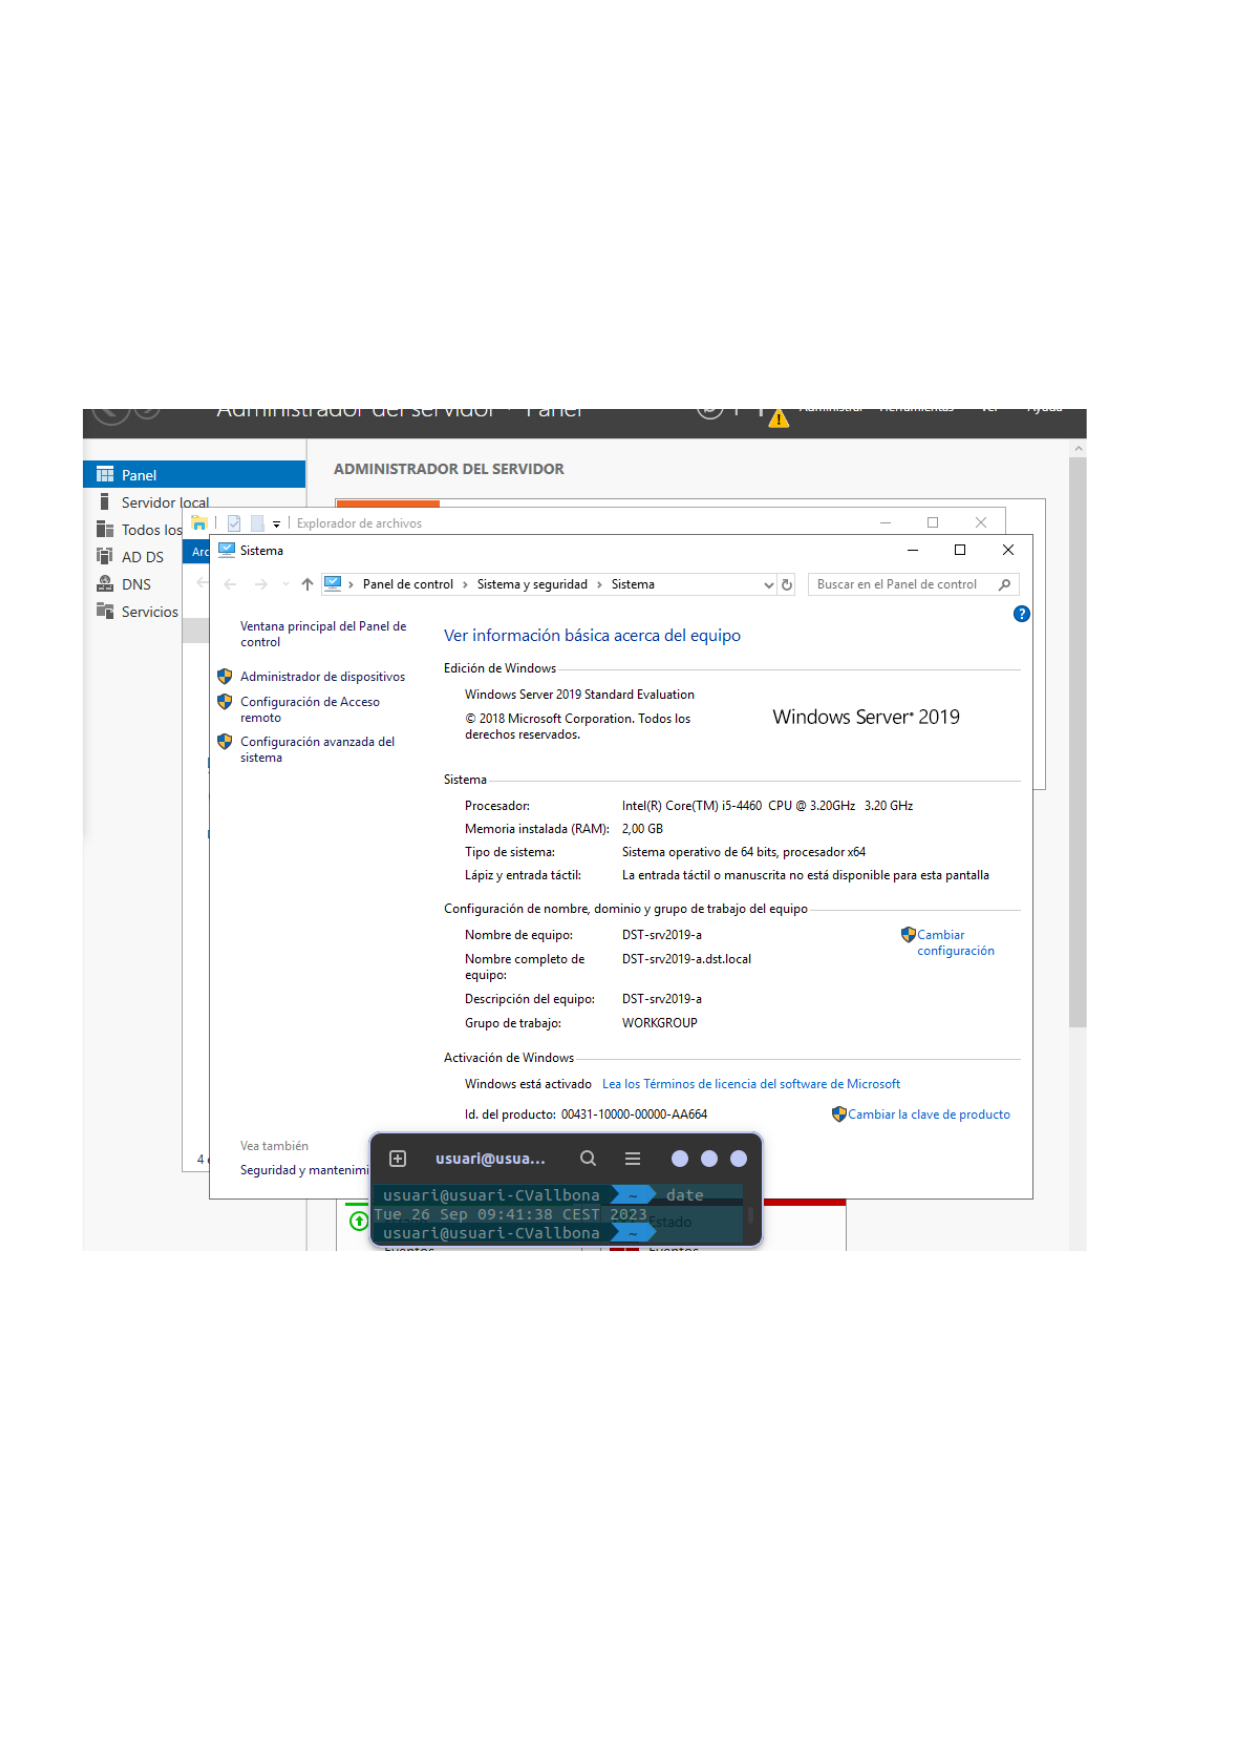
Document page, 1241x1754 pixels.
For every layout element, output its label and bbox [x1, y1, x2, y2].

picture [82, 409, 1087, 1251]
